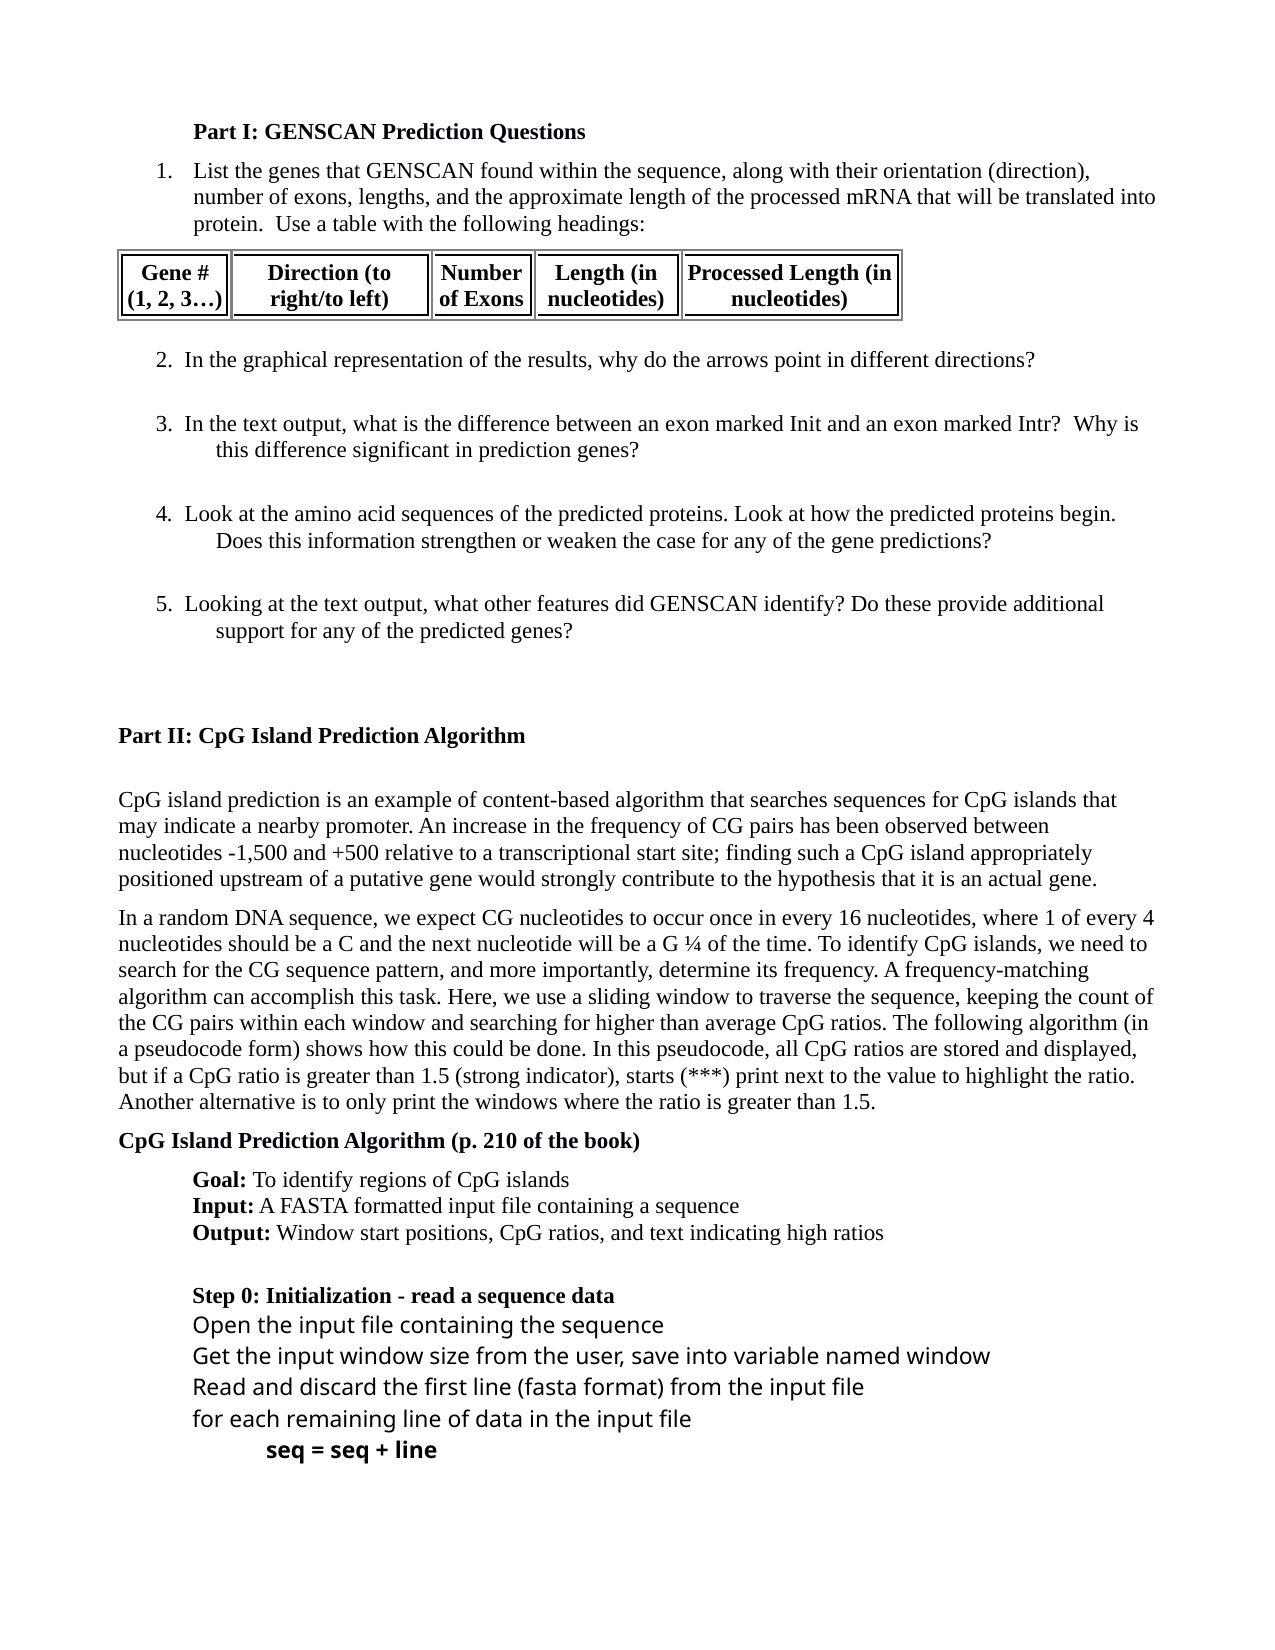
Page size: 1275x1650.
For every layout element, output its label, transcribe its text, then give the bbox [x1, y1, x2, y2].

text CpG Island Prediction Algorithm (p. 210 of the book) [118, 1127, 1157, 1153]
subtitle 4. Look at the amino acid sequences of the predicted proteins. Look at how the predicted proteins begin. Does this information strengthen or weaken the case for any of the gene predictions? [156, 500, 1157, 553]
subtitle Part II: CpG Island Prediction Algorithm [118, 722, 1157, 748]
list List the genes that GENSCAN found within the sequence, along with their orientation (direction), number of exons, lengths, and the approximate length of the processed mRNA that will be translated into protein. Use a table with the following headings: [156, 157, 1157, 236]
text In a random DNA sequence, we expect CG nucleotides to occur once in every 16 nucleotides, where 1 of every 4 nucleotides should be a C and the next nucleotide will be a G ¼ of the time. To identify CpG islands, we need to search for the CG sequence pattern, and more importantly, determine its frequency. A frequency-matching algorithm can accomplish this task. Here, we use a sliding window to traverse the sequence, keeping the count of the CG pairs within each window and searching for higher than average CpG ratios. The following algorithm (in a pseudocode form) shows how this could be done. In this pseudocode, all CpG ratios are stored and displayed, but if a CpG ratio is greater than 1.5 (strong indicator), starts (***) print next to the value to highlight the ratio. Another alternative is to only print the windows where the ratio is greater than 1.5. [118, 904, 1157, 1114]
subtitle CpG island prediction is an example of content-based algorithm that searches sequences for CpG islands that may indicate a nearby promoter. An increase in the frequency of CG pairs has been observed between nucleotides -1,500 and +500 relative to a transcriptional start site; finding such a CpG island appropriately positioned upstream of a putative gene would strongly contribute to the hypothesis that it is an actual gene. [118, 786, 1157, 891]
subtitle 2. In the graphical representation of the results, why do the arrows point in different directions? [156, 346, 1157, 373]
subtitle Step 0: Initialization - read a sequence data Open the input file containing the sequence Get the input window size from the user, save into variable named window Read and discard the first line (fasta format) from the input file for each remaining line of data in the input file seq = seq + line [192, 1282, 1157, 1465]
table_header Direction (to right/to left) [233, 251, 431, 319]
table_header Number of Exons [433, 251, 534, 319]
table_header Length (in nucleotides) [536, 251, 681, 319]
subtitle 3. In the text output, what is the difference between an exon marked Init and an exon marked Intr? Why is this difference significant in prediction genes? [156, 410, 1157, 463]
list Part I: GENSCAN Prediction Questions [156, 118, 1157, 144]
subtitle 5. Looking at the text output, what other features did GENSCAN identify? Do these provide additional support for any of the predicted genes? [156, 591, 1157, 643]
table_header Processed Length (in nucleotides) [683, 251, 901, 319]
text Goal: To identify regions of CpG islands Input: A FASTA formatted input file containing a sequence Output: Window start positions, CpG ratios, and text indicating high ratios [192, 1166, 1157, 1245]
table_header Gene # (1, 2, 3…) [119, 251, 230, 319]
